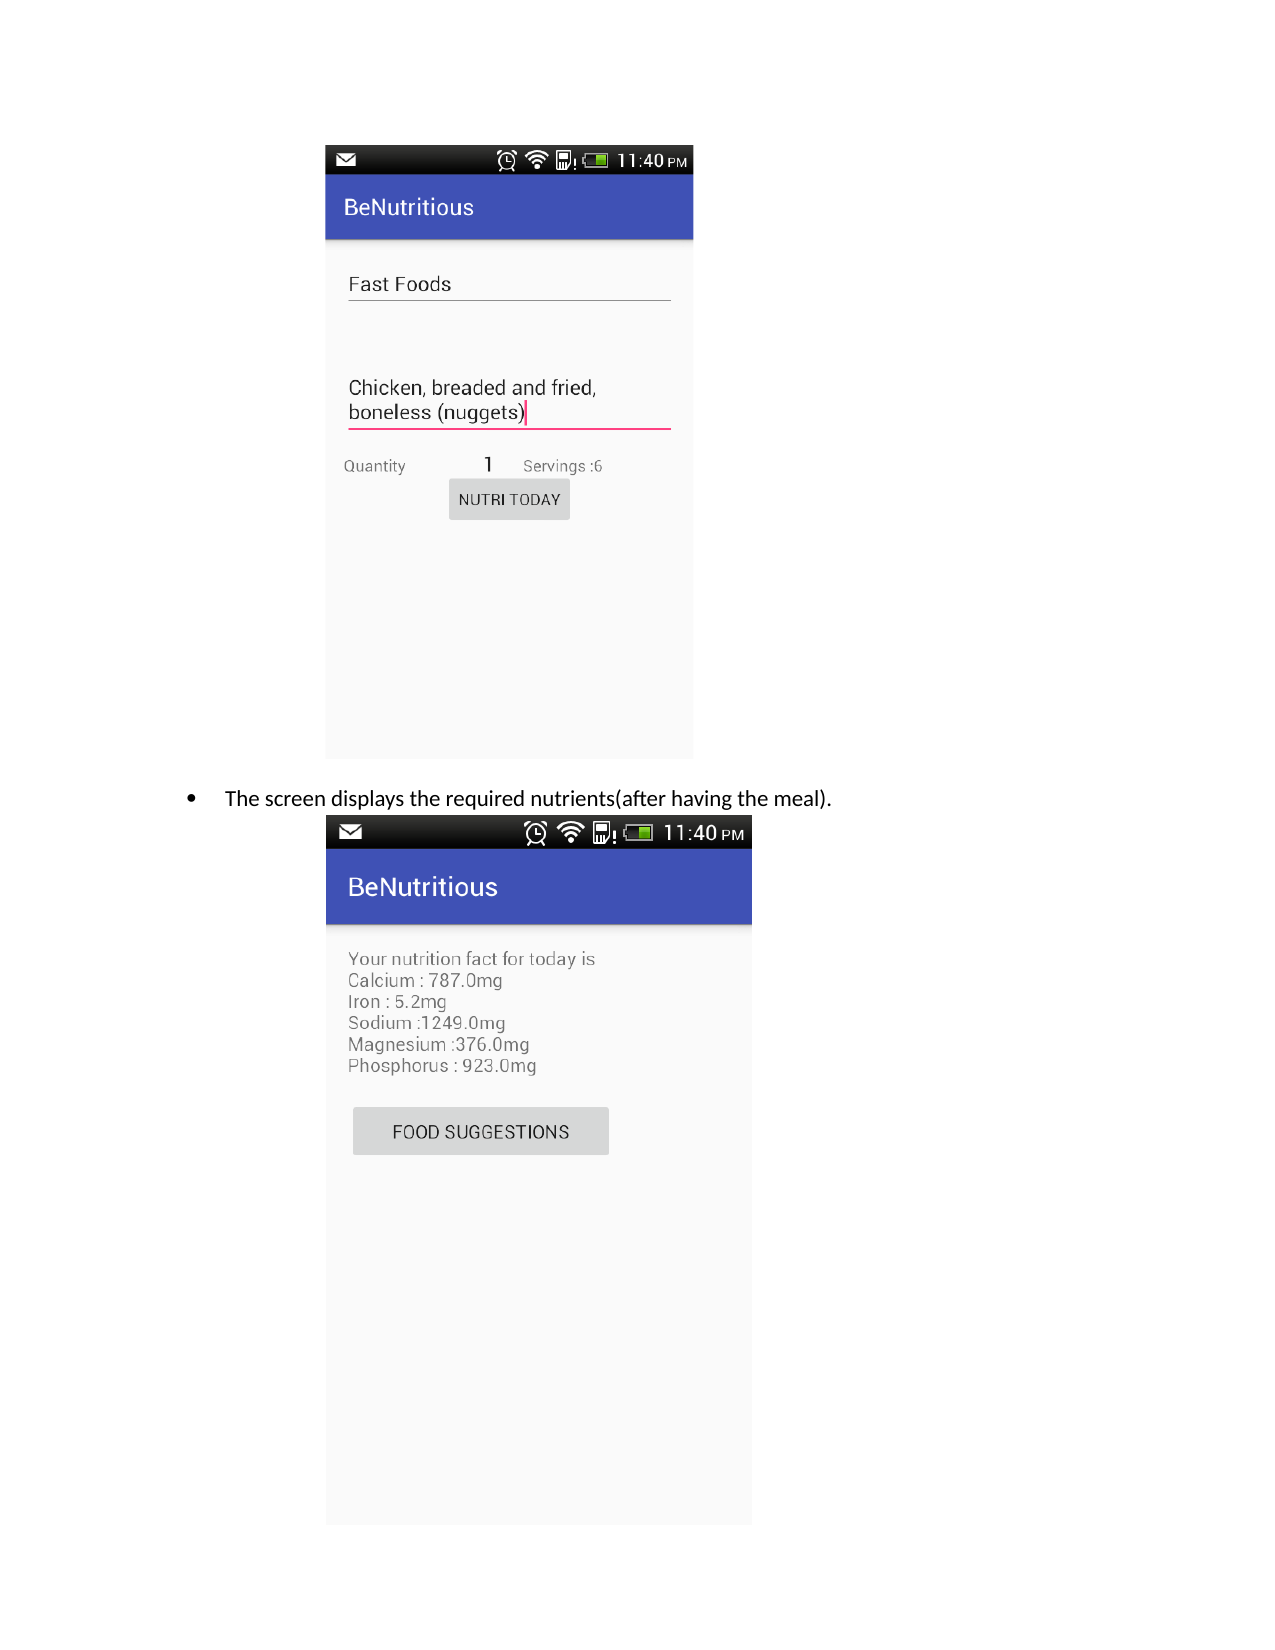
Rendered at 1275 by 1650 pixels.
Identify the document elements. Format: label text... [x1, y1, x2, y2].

list The screen displays the required nutrients(after having the meal). [187, 784, 1125, 812]
picture [325, 145, 694, 759]
picture [326, 815, 752, 1525]
